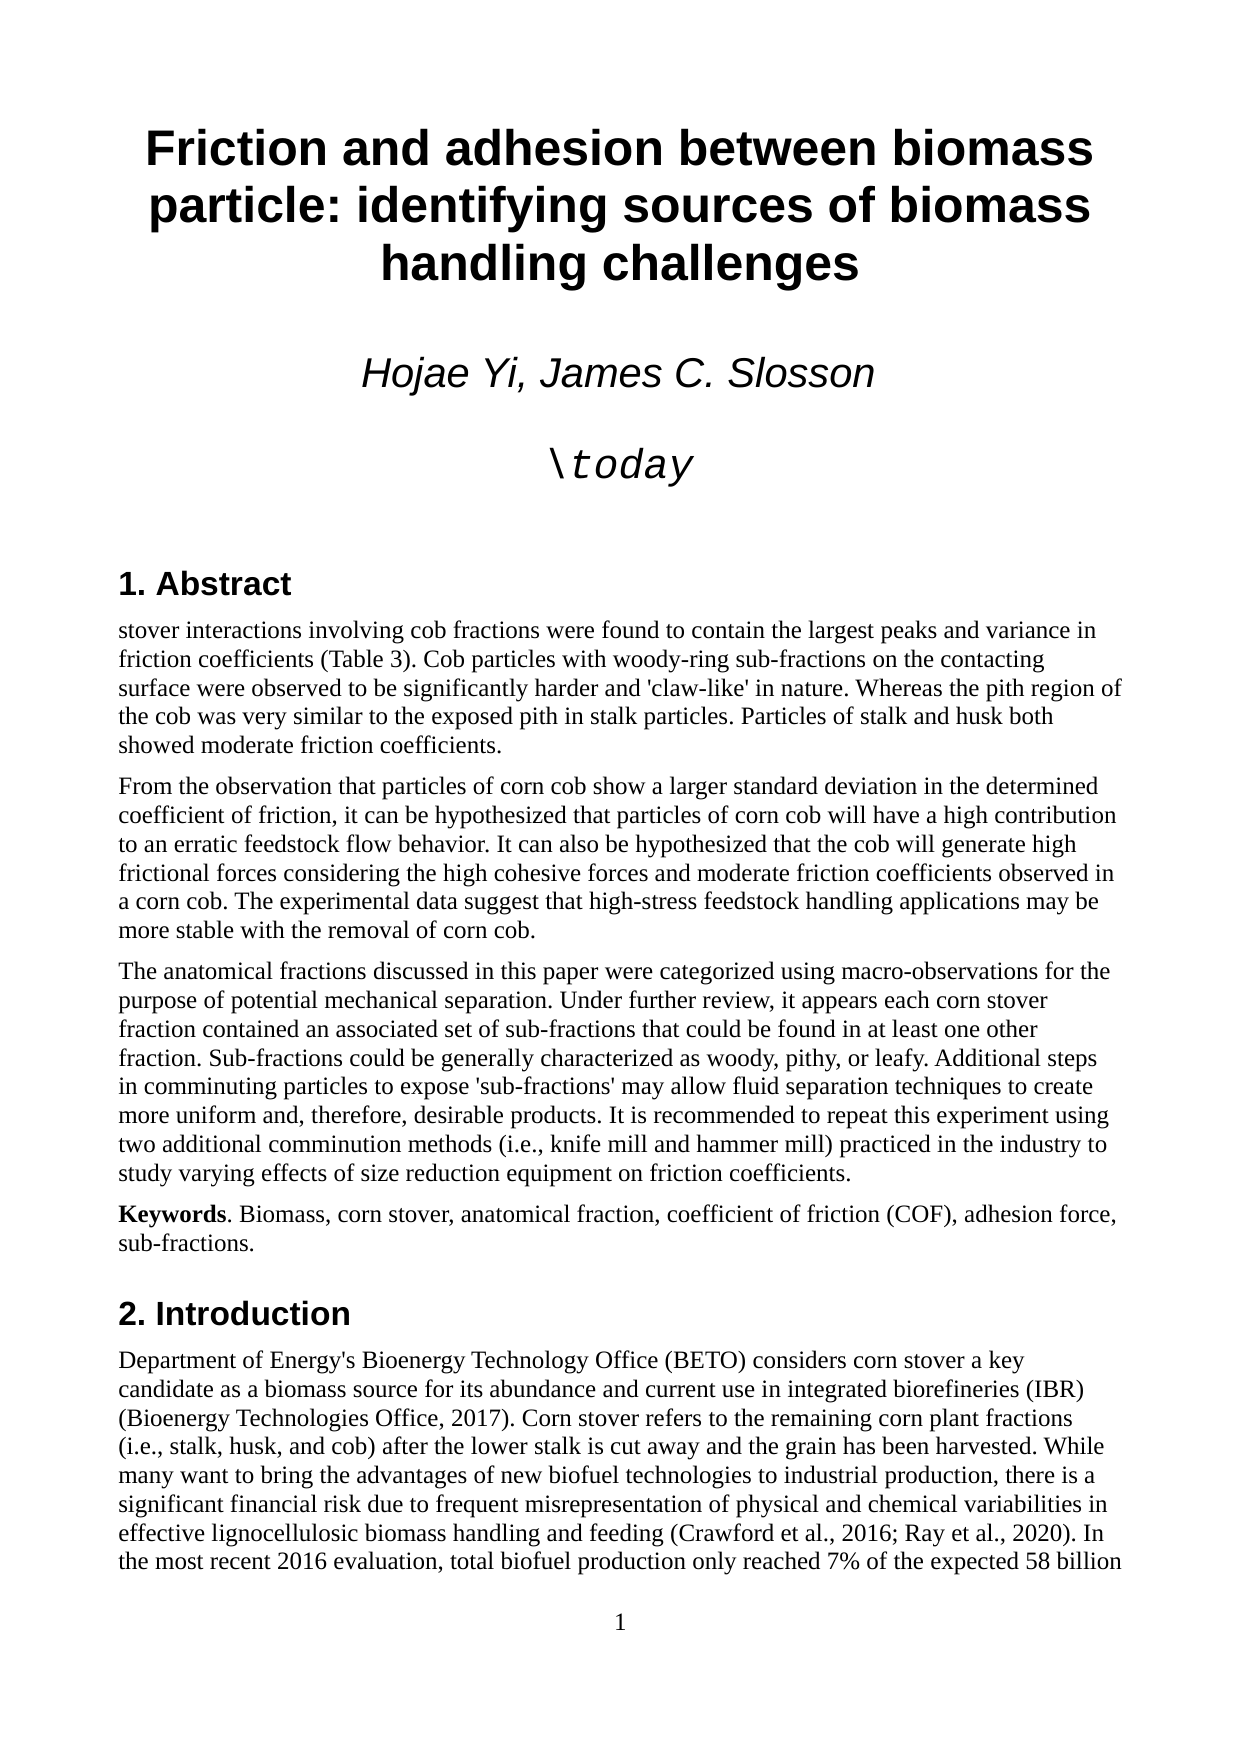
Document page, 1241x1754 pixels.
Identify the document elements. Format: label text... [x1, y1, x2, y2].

title Friction and adhesion between biomass particle: identifying sources of biomass handling challenges [118, 118, 1122, 291]
text The anatomical fractions discussed in this paper were categorized using macro-observations for the purpose of potential mechanical separation. Under further review, it appears each corn stover fraction contained an associated set of sub-fractions that could be found in at least one other fraction. Sub-fractions could be generally characterized as woody, pithy, or leafy. Additional steps in comminuting particles to expose 'sub-fractions' may allow fluid separation techniques to create more uniform and, therefore, desirable products. It is recommended to repeat this experiment using two additional comminution methods (i.e., knife mill and hammer mill) practiced in the industry to study varying effects of size reduction equipment on friction coefficients. [118, 956, 1122, 1186]
subtitle Introduction [118, 1294, 1122, 1333]
subtitle Hojae Yi, James C. Slosson [118, 348, 1122, 396]
subtitle Abstract [118, 564, 1122, 603]
text Department of Energy's Bioenergy Technology Office (BETO) considers corn stover a key candidate as a biomass source for its abundance and current use in integrated biorefineries (IBR) (Bioenergy Technologies Office, 2017). Corn stover refers to the remaining corn plant fractions (i.e., stalk, husk, and cob) after the lower stalk is cut away and the grain has been harvested. While many want to bring the advantages of new biofuel technologies to industrial production, there is a significant financial risk due to frequent misrepresentation of physical and chemical variabilities in effective lignocellulosic biomass handling and feeding (Crawford et al., 2016; Ray et al., 2020). In the most recent 2016 evaluation, total biofuel production only reached 7% of the expected 58 billion [118, 1345, 1122, 1575]
text Keywords. Biomass, corn stover, anatomical fraction, coefficient of friction (COF), adhesion force, sub-fractions. [118, 1199, 1122, 1256]
text From the observation that particles of corn cob show a larger standard deviation in the determined coefficient of friction, it can be hypothesized that particles of corn cob will have a high contribution to an erratic feedstock flow behavior. It can also be hypothesized that the cob will generate high frictional forces considering the high cohesive forces and moderate friction coefficients observed in a corn cob. The experimental data suggest that high-stress feedstock handling applications may be more stable with the removal of corn cob. [118, 771, 1122, 944]
text stover interactions involving cob fractions were found to contain the largest peaks and variance in friction coefficients (Table 3). Cob particles with woody-ring sub-fractions on the contacting surface were observed to be significantly harder and 'claw-like' in nature. Whereas the pith region of the cob was very similar to the exposed pith in stalk particles. Particles of stalk and husk both showed moderate friction coefficients. [118, 615, 1122, 759]
subtitle \today [118, 444, 1122, 491]
